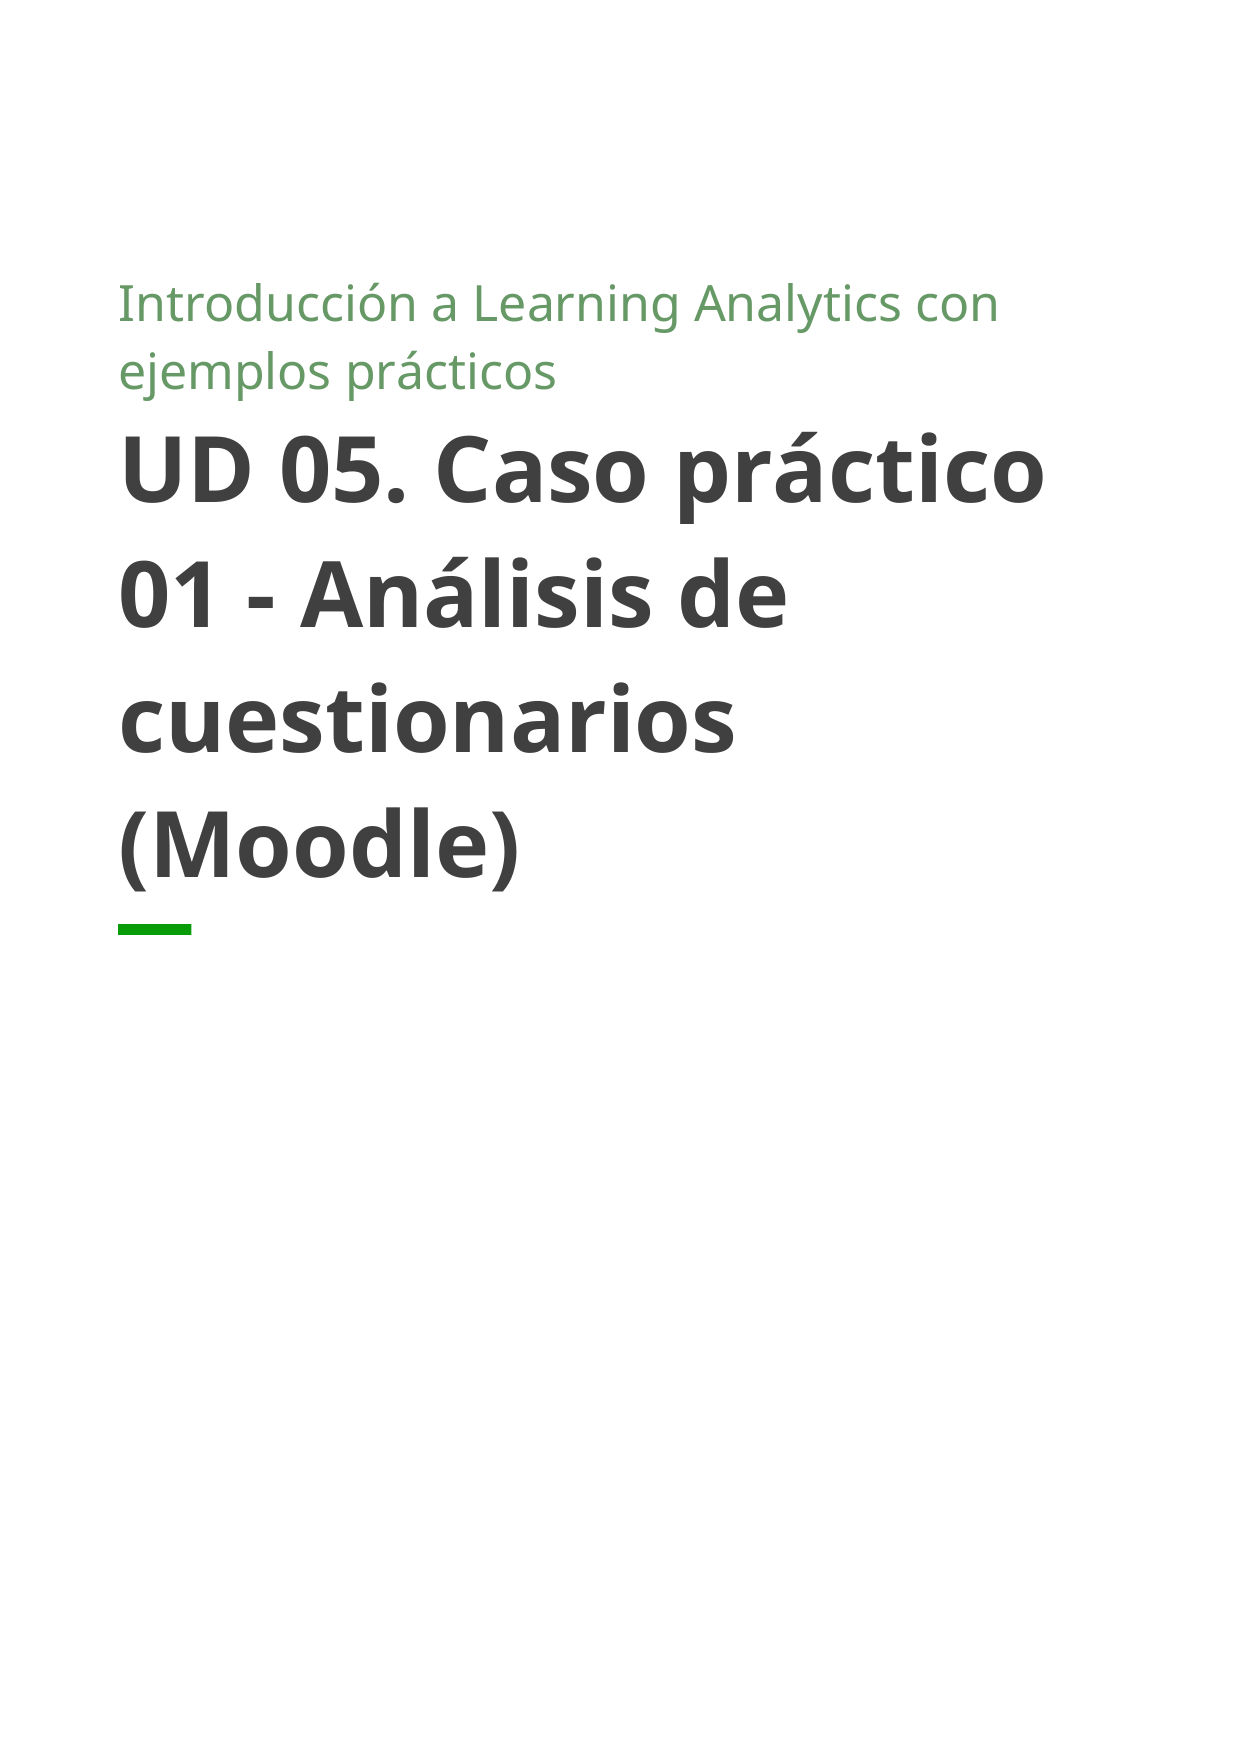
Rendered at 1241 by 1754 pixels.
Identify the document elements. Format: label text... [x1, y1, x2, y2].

title Introducción a Learning Analytics con ejemplos prácticos UD 05. Caso práctico 01 - Análisis de cuestionarios (Moodle) [118, 268, 1122, 904]
picture [118, 924, 192, 935]
